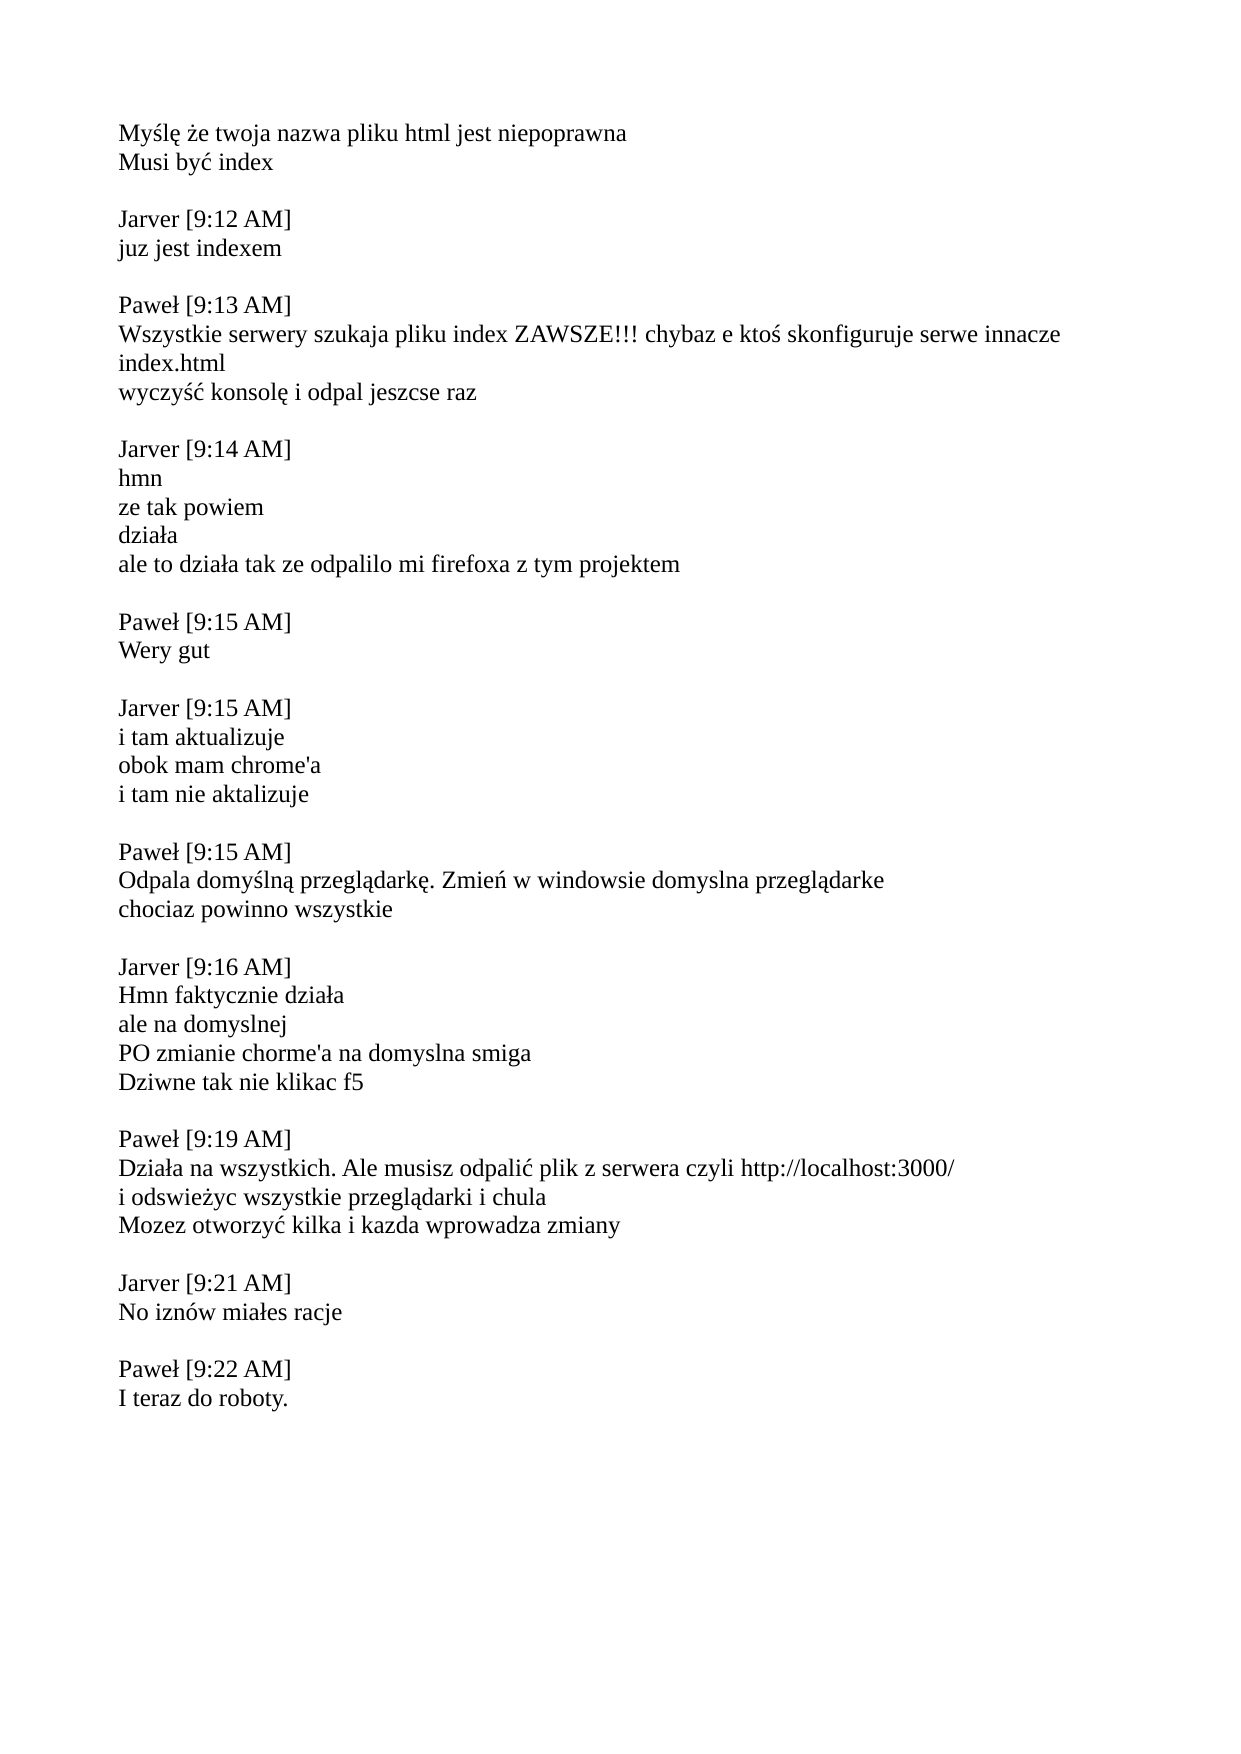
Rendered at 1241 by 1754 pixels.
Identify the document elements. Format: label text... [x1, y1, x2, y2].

text Myślę że twoja nazwa pliku html jest niepoprawna Musi być index Jarver [9:12 AM] juz jest indexem Paweł [9:13 AM] Wszystkie serwery szukaja pliku index ZAWSZE!!! chybaz e ktoś skonfiguruje serwe innacze index.html wyczyść konsolę i odpal jeszcse raz Jarver [9:14 AM] hmn ze tak powiem działa ale to działa tak ze odpalilo mi firefoxa z tym projektem Paweł [9:15 AM] Wery gut Jarver [9:15 AM] i tam aktualizuje obok mam chrome'a i tam nie aktalizuje Paweł [9:15 AM] Odpala domyślną przeglądarkę. Zmień w windowsie domyslna przeglądarke chociaz powinno wszystkie Jarver [9:16 AM] Hmn faktycznie działa ale na domyslnej PO zmianie chorme'a na domyslna smiga Dziwne tak nie klikac f5 Paweł [9:19 AM] Działa na wszystkich. Ale musisz odpalić plik z serwera czyli http://localhost:3000/ i odswieżyc wszystkie przeglądarki i chula Mozez otworzyć kilka i kazda wprowadza zmiany Jarver [9:21 AM] No iznów miałes racje Paweł [9:22 AM] I teraz do roboty. [118, 118, 1122, 1412]
